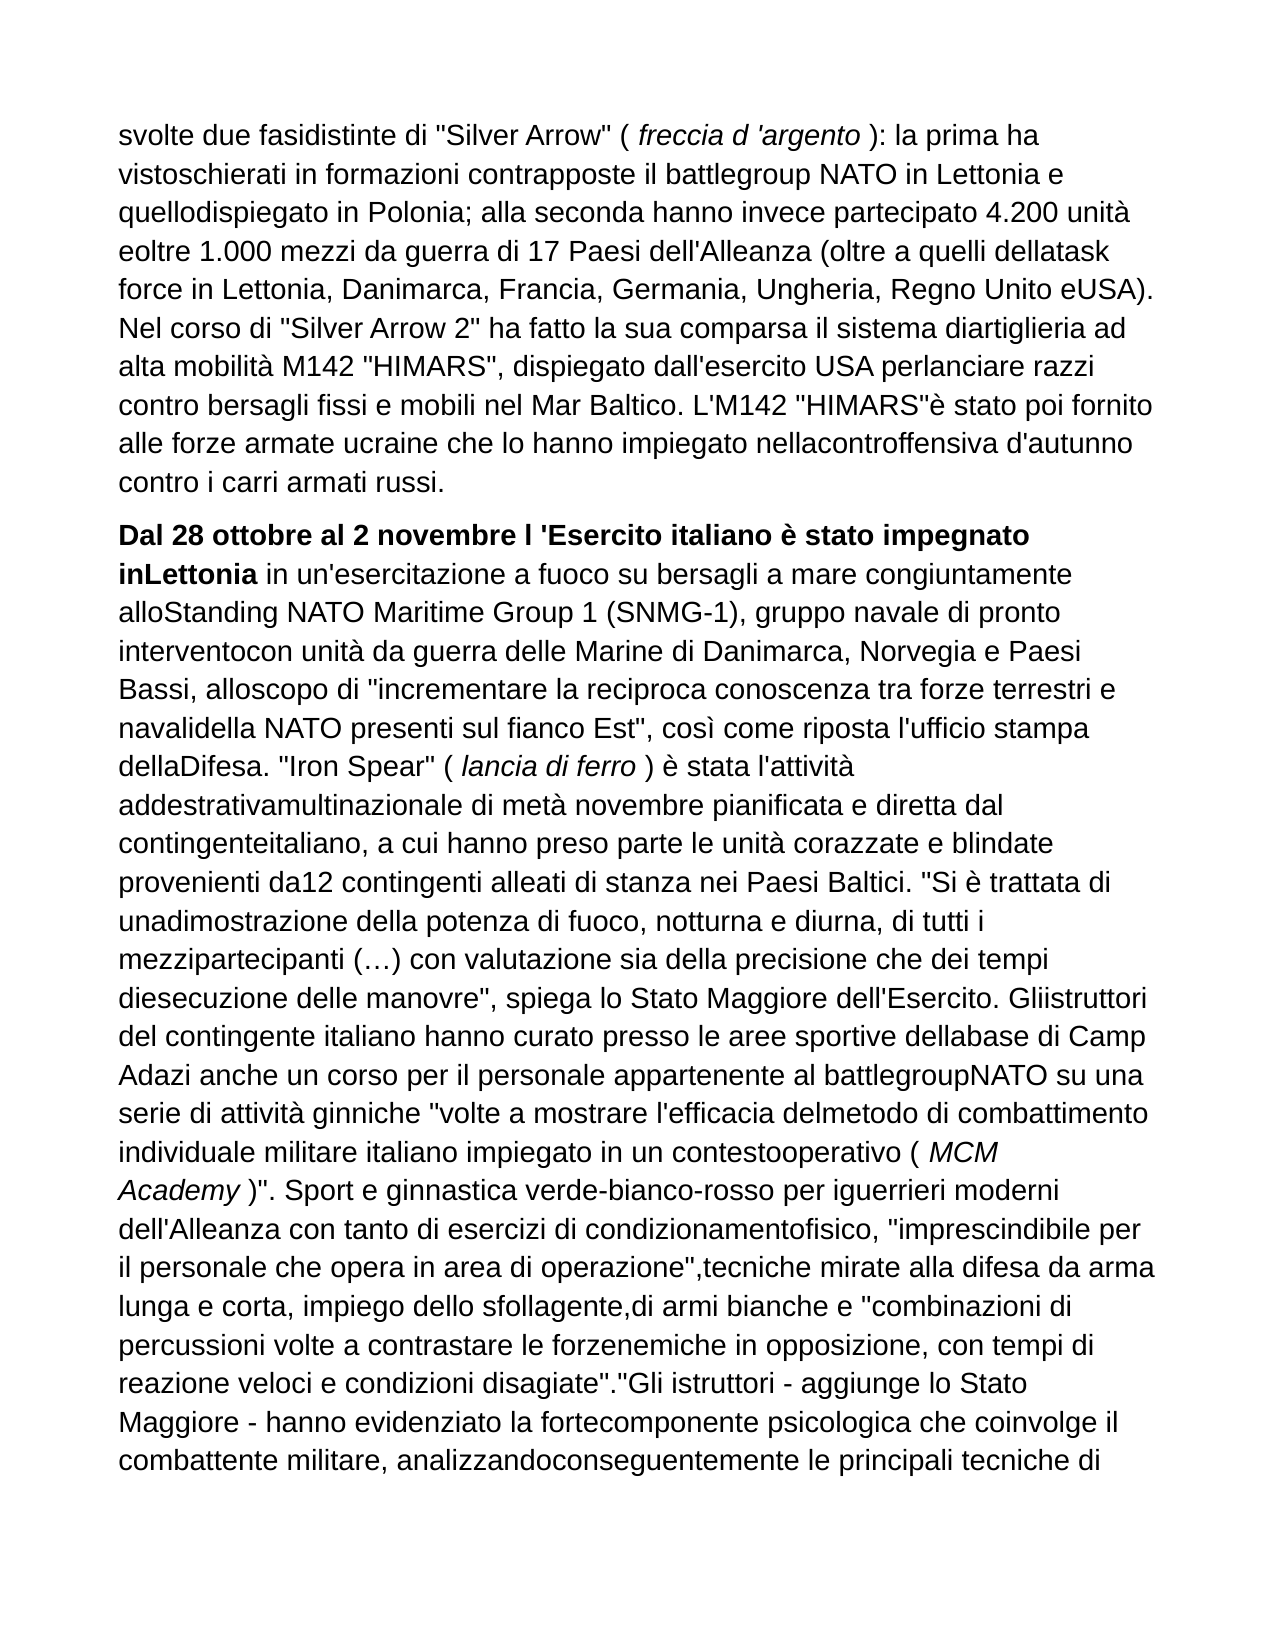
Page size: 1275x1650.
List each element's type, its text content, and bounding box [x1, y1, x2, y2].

text svolte due fasidistinte di "Silver Arrow" ( freccia d 'argento ): la prima ha vistoschierati in formazioni contrapposte il battlegroup NATO in Lettonia e quellodispiegato in Polonia; alla seconda hanno invece partecipato 4.200 unità eoltre 1.000 mezzi da guerra di 17 Paesi dell'Alleanza (oltre a quelli dellatask force in Lettonia, Danimarca, Francia, Germania, Ungheria, Regno Unito eUSA). Nel corso di "Silver Arrow 2" ha fatto la sua comparsa il sistema diartiglieria ad alta mobilità M142 "HIMARS", dispiegato dall'esercito USA perlanciare razzi contro bersagli fissi e mobili nel Mar Baltico. L'M142 "HIMARS"è stato poi fornito alle forze armate ucraine che lo hanno impiegato nellacontroffensiva d'autunno contro i carri armati russi. [118, 118, 1157, 498]
text Dal 28 ottobre al 2 novembre l 'Esercito italiano è stato impegnato inLettonia in un'esercitazione a fuoco su bersagli a mare congiuntamente alloStanding NATO Maritime Group 1 (SNMG-1), gruppo navale di pronto interventocon unità da guerra delle Marine di Danimarca, Norvegia e Paesi Bassi, alloscopo di "incrementare la reciproca conoscenza tra forze terrestri e navalidella NATO presenti sul fianco Est", così come riposta l'ufficio stampa dellaDifesa. "Iron Spear" ( lancia di ferro ) è stata l'attività addestrativamultinazionale di metà novembre pianificata e diretta dal contingenteitaliano, a cui hanno preso parte le unità corazzate e blindate provenienti da12 contingenti alleati di stanza nei Paesi Baltici. "Si è trattata di unadimostrazione della potenza di fuoco, notturna e diurna, di tutti i mezzipartecipanti (…) con valutazione sia della precisione che dei tempi diesecuzione delle manovre", spiega lo Stato Maggiore dell'Esercito. Gliistruttori del contingente italiano hanno curato presso le aree sportive dellabase di Camp Adazi anche un corso per il personale appartenente al battlegroupNATO su una serie di attività ginniche "volte a mostrare l'efficacia delmetodo di combattimento individuale militare italiano impiegato in un contestooperativo ( MCM Academy )". Sport e ginnastica verde-bianco-rosso per iguerrieri moderni dell'Alleanza con tanto di esercizi di condizionamentofisico, "imprescindibile per il personale che opera in area di operazione",tecniche mirate alla difesa da arma lunga e corta, impiego dello sfollagente,di armi bianche e "combinazioni di percussioni volte a contrastare le forzenemiche in opposizione, con tempi di reazione veloci e condizioni disagiate"."Gli istruttori - aggiunge lo Stato Maggiore - hanno evidenziato la fortecomponente psicologica che coinvolge il combattente militare, analizzandoconseguentemente le principali tecniche di [118, 518, 1157, 1477]
